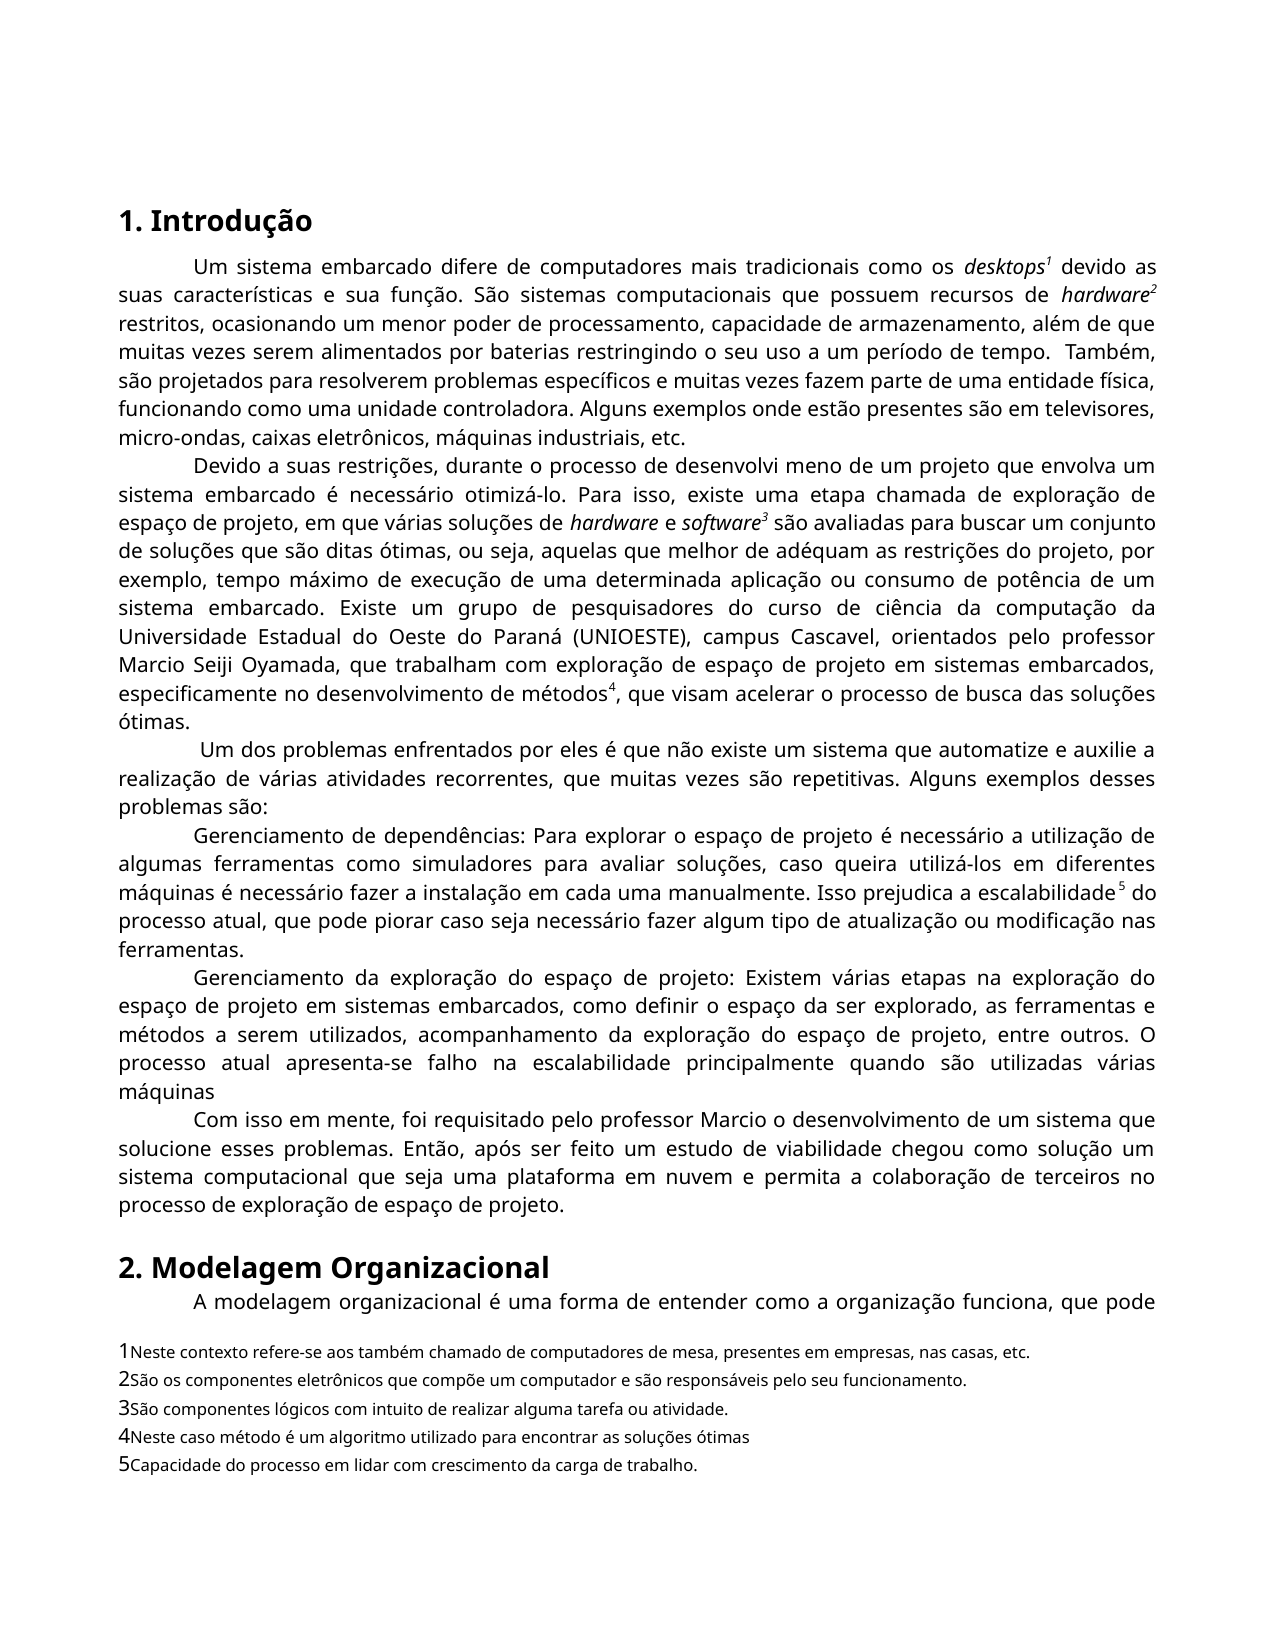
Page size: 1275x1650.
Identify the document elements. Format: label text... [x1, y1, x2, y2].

text Capacidade do processo em lidar com crescimento da carga de trabalho. [118, 1449, 1157, 1478]
title 1. Introdução [118, 200, 1157, 240]
text Gerenciamento de dependências: Para explorar o espaço de projeto é necessário a utilização de algumas ferramentas como simuladores para avaliar soluções, caso queira utilizá-los em diferentes máquinas é necessário fazer a instalação em cada uma manualmente. Isso prejudica a escalabilidade do processo atual, que pode piorar caso seja necessário fazer algum tipo de atualização ou modificação nas ferramentas. [118, 821, 1157, 963]
text São componentes lógicos com intuito de realizar alguma tarefa ou atividade. [118, 1393, 1157, 1421]
text São os componentes eletrônicos que compõe um computador e são responsáveis pelo seu funcionamento. [118, 1364, 1157, 1393]
text Com isso em mente, foi requisitado pelo professor Marcio o desenvolvimento de um sistema que solucione esses problemas. Então, após ser feito um estudo de viabilidade chegou como solução um sistema computacional que seja uma plataforma em nuvem e permita a colaboração de terceiros no processo de exploração de espaço de projeto. [118, 1105, 1157, 1219]
text Um dos problemas enfrentados por eles é que não existe um sistema que automatize e auxilie a realização de várias atividades recorrentes, que muitas vezes são repetitivas. Alguns exemplos desses problemas são: [118, 736, 1157, 821]
text Neste caso método é um algoritmo utilizado para encontrar as soluções ótimas [118, 1421, 1157, 1449]
text Devido a suas restrições, durante o processo de desenvolvi meno de um projeto que envolva um sistema embarcado é necessário otimizá-lo. Para isso, existe uma etapa chamada de exploração de espaço de projeto, em que várias soluções de hardware e software são avaliadas para buscar um conjunto de soluções que são ditas ótimas, ou seja, aquelas que melhor de adéquam as restrições do projeto, por exemplo, tempo máximo de execução de uma determinada aplicação ou consumo de potência de um sistema embarcado. Existe um grupo de pesquisadores do curso de ciência da computação da Universidade Estadual do Oeste do Paraná (UNIOESTE), campus Cascavel, orientados pelo professor Marcio Seiji Oyamada, que trabalham com exploração de espaço de projeto em sistemas embarcados, especificamente no desenvolvimento de métodos, que visam acelerar o processo de busca das soluções ótimas. [118, 451, 1157, 736]
text Gerenciamento da exploração do espaço de projeto: Existem várias etapas na exploração do espaço de projeto em sistemas embarcados, como definir o espaço da ser explorado, as ferramentas e métodos a serem utilizados, acompanhamento da exploração do espaço de projeto, entre outros. O processo atual apresenta-se falho na escalabilidade principalmente quando são utilizadas várias máquinas [118, 963, 1157, 1105]
text 2. Modelagem Organizacional [118, 1247, 1157, 1287]
text Um sistema embarcado difere de computadores mais tradicionais como os desktops devido as suas características e sua função. São sistemas computacionais que possuem recursos de hardware restritos, ocasionando um menor poder de processamento, capacidade de armazenamento, além de que muitas vezes serem alimentados por baterias restringindo o seu uso a um período de tempo. Também, são projetados para resolverem problemas específicos e muitas vezes fazem parte de uma entidade física, funcionando como uma unidade controladora. Alguns exemplos onde estão presentes são em televisores, micro-ondas, caixas eletrônicos, máquinas industriais, etc. [118, 252, 1157, 451]
text Neste contexto refere-se aos também chamado de computadores de mesa, presentes em empresas, nas casas, etc. [118, 1336, 1157, 1364]
text A modelagem organizacional é uma forma de entender como a organização funciona, que pode [118, 1287, 1157, 1316]
